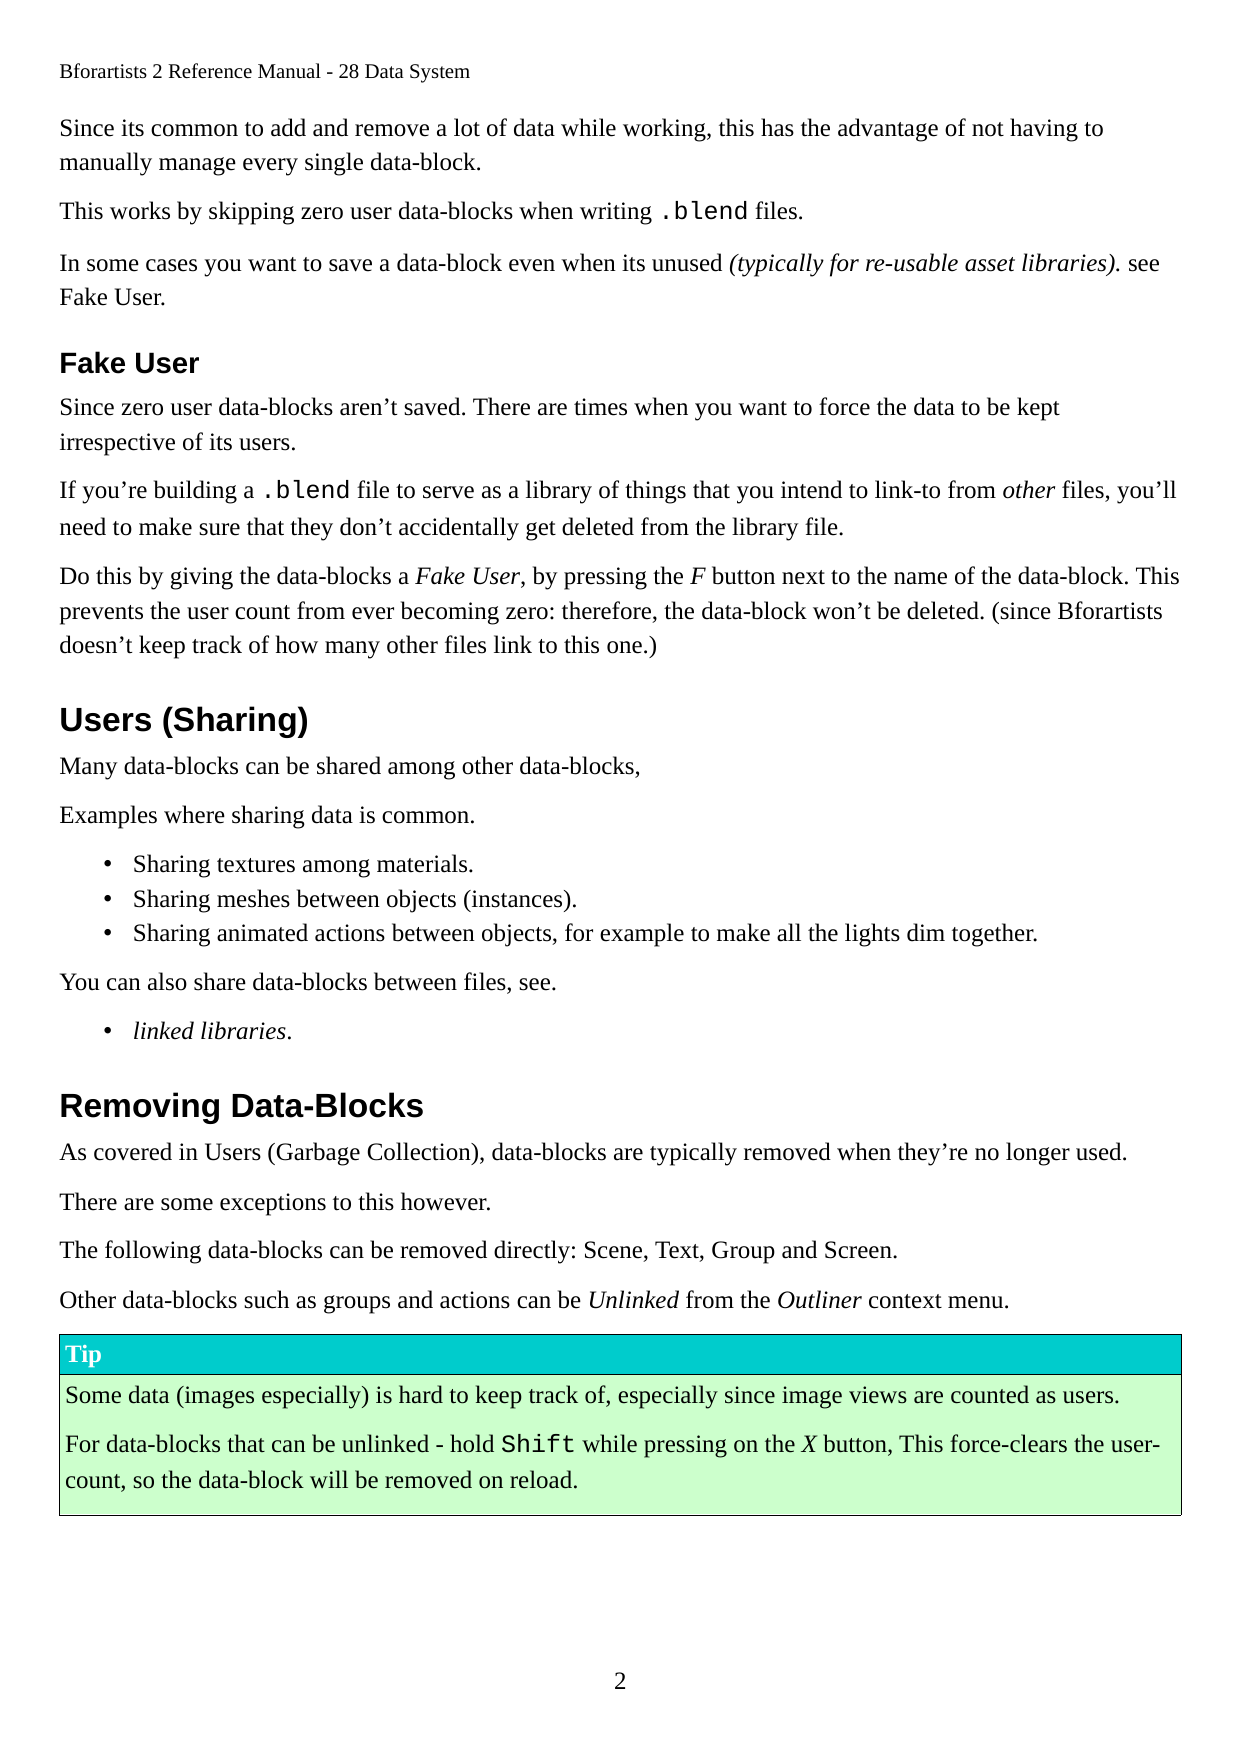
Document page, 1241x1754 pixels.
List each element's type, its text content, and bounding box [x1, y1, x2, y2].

text You can also share data-blocks between files, see. [59, 967, 1181, 996]
text The following data-blocks can be removed directly: Scene, Text, Group and Screen. [59, 1236, 1181, 1264]
text Other data-blocks such as groups and actions can be Unlinked from the Outliner context menu. [59, 1285, 1181, 1313]
list linked libraries. [103, 1016, 1181, 1045]
text Do this by giving the data-blocks a Fake User, by pressing the F button next to the name of the data-block. This prevents the user count from ever becoming zero: therefore, the data-block won’t be deleted. (since Bforartists doesn’t keep track of how many other files link to this one.) [59, 561, 1181, 659]
subtitle Removing Data-Blocks [59, 1086, 1181, 1125]
list Sharing textures among materials. [103, 849, 1181, 878]
table_header Tip [60, 1335, 1181, 1374]
text This works by skipping zero user data-blocks when writing .blend files. [59, 196, 1181, 227]
text As covered in Users (Garbage Collection), data-blocks are typically removed when they’re no longer used. [59, 1137, 1181, 1166]
text In some cases you want to save a data-block even when its unused (typically for re-usable asset libraries). see Fake User. [59, 248, 1181, 311]
text Many data-blocks can be shared among other data-blocks, [59, 751, 1181, 780]
text There are some exceptions to this however. [59, 1187, 1181, 1215]
subtitle Users (Sharing) [59, 700, 1181, 739]
list Sharing meshes between objects (instances). [103, 884, 1181, 913]
list Sharing animated actions between objects, for example to make all the lights dim together. [103, 918, 1181, 947]
text If you’re building a .blend file to serve as a library of things that you intend to link-to from other files, you’ll need to make sure that they don’t accidentally get deleted from the library file. [59, 476, 1181, 541]
text Examples where sharing data is common. [59, 800, 1181, 829]
table_cell Some data (images especially) is hard to keep track of, especially since image views are counted as users. For data-blocks that can be unlinked - hold Shift while pressing on the X button, This force-clears the user-count, so the data-block will be removed on reload. [60, 1375, 1181, 1514]
subtitle Fake User [59, 346, 1181, 379]
text Since zero user data-blocks aren’t saved. There are times when you want to force the data to be kept irrespective of its users. [59, 392, 1181, 455]
text Since its common to add and remove a lot of data while working, this has the advantage of not having to manually manage every single data-block. [59, 113, 1181, 176]
